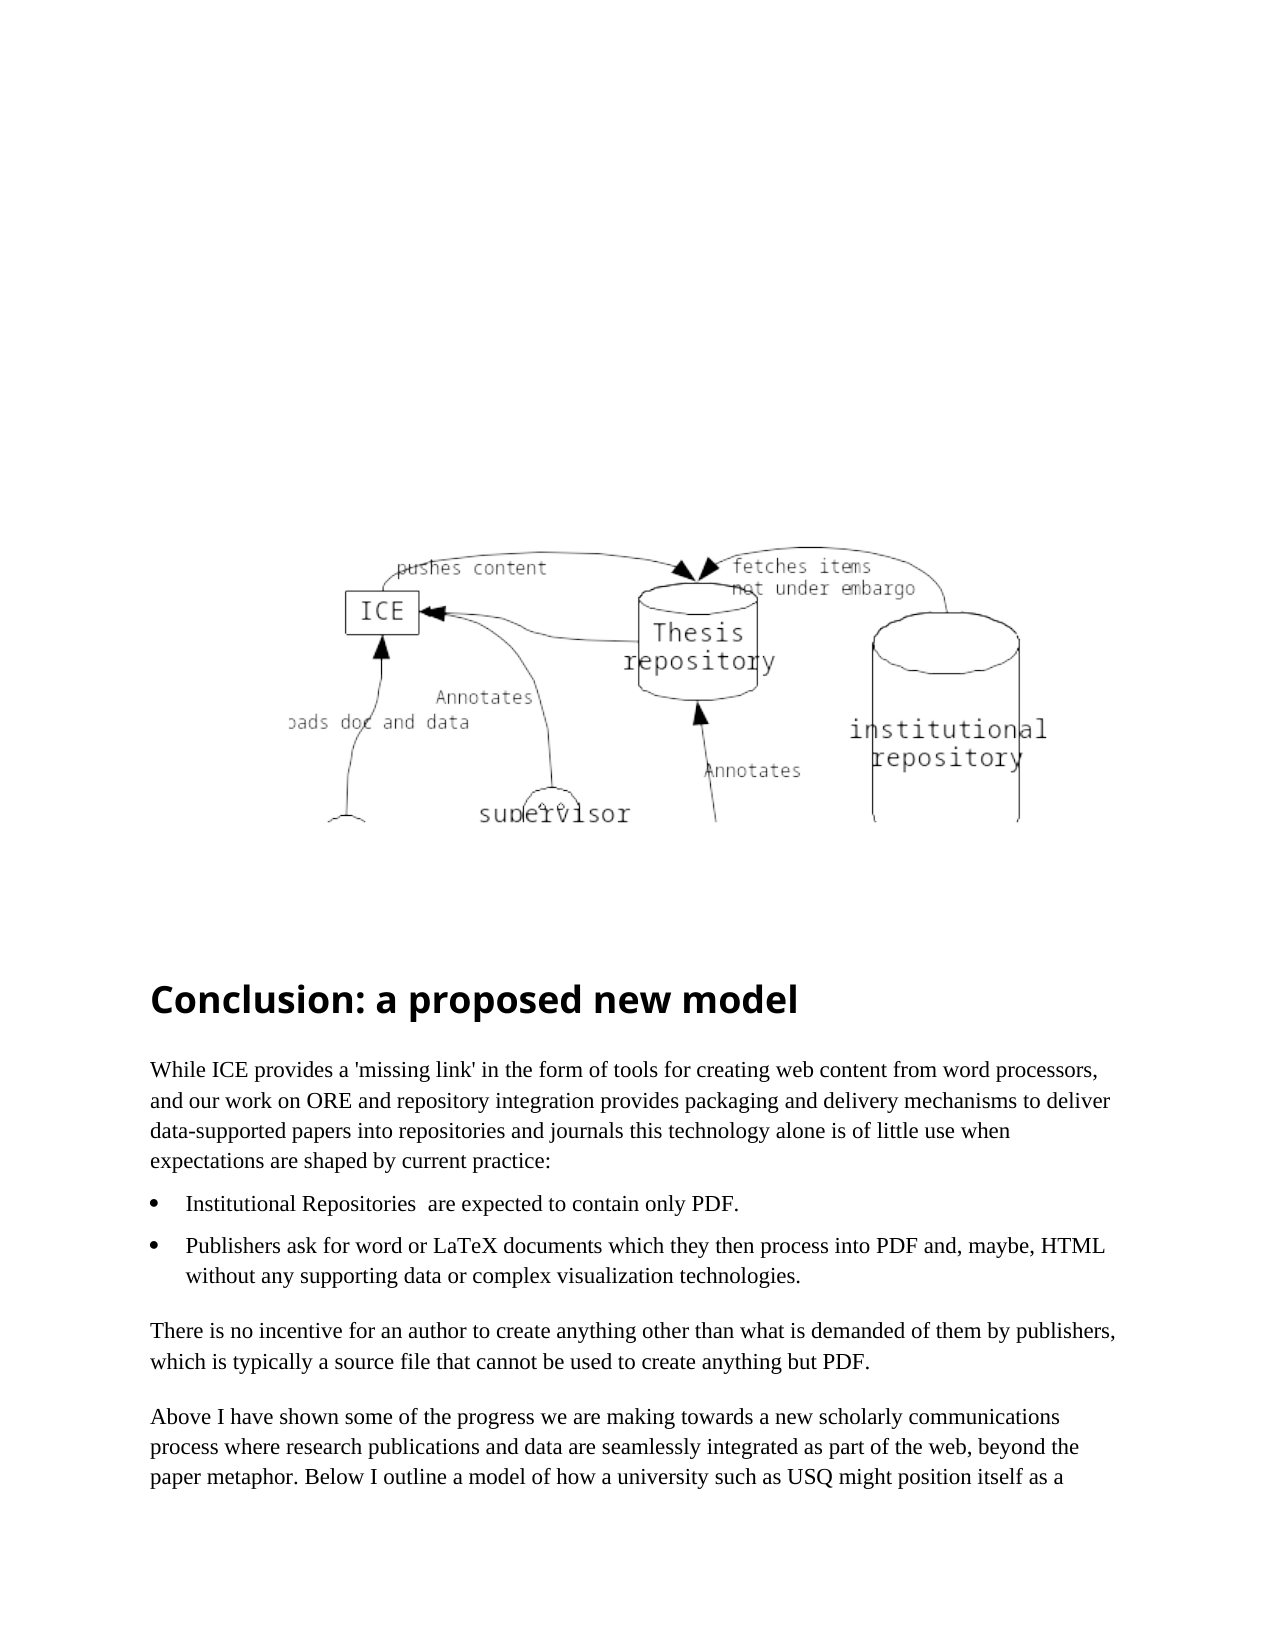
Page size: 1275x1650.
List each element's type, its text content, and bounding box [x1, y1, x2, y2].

list Publishers ask for word or LaTeX documents which they then process into PDF and, maybe, HTML without any supporting data or complex visualization technologies. [150, 1232, 1125, 1289]
text Conclusion: a proposed new model [150, 973, 1125, 1024]
text There is no incentive for an author to create anything other than what is demanded of them by publishers, which is typically a source file that cannot be used to create anything but PDF. [150, 1318, 1125, 1374]
text While ICE provides a 'missing link' in the form of tools for creating web content from word processors, and our work on ORE and repository integration provides packaging and delivery mechanisms to deliver data-supported papers into repositories and journals this technology alone is of little use when expectations are shaped by current practice: [150, 1057, 1125, 1173]
list Institutional Repositories are expected to contain only PDF. [150, 1190, 1125, 1216]
text Above I have shown some of the progress we are making towards a new scholarly communications process where research publications and data are seamlessly integrated as part of the web, beyond the paper metaphor. Below I outline a model of how a university such as USQ might position itself as a [150, 1403, 1125, 1489]
